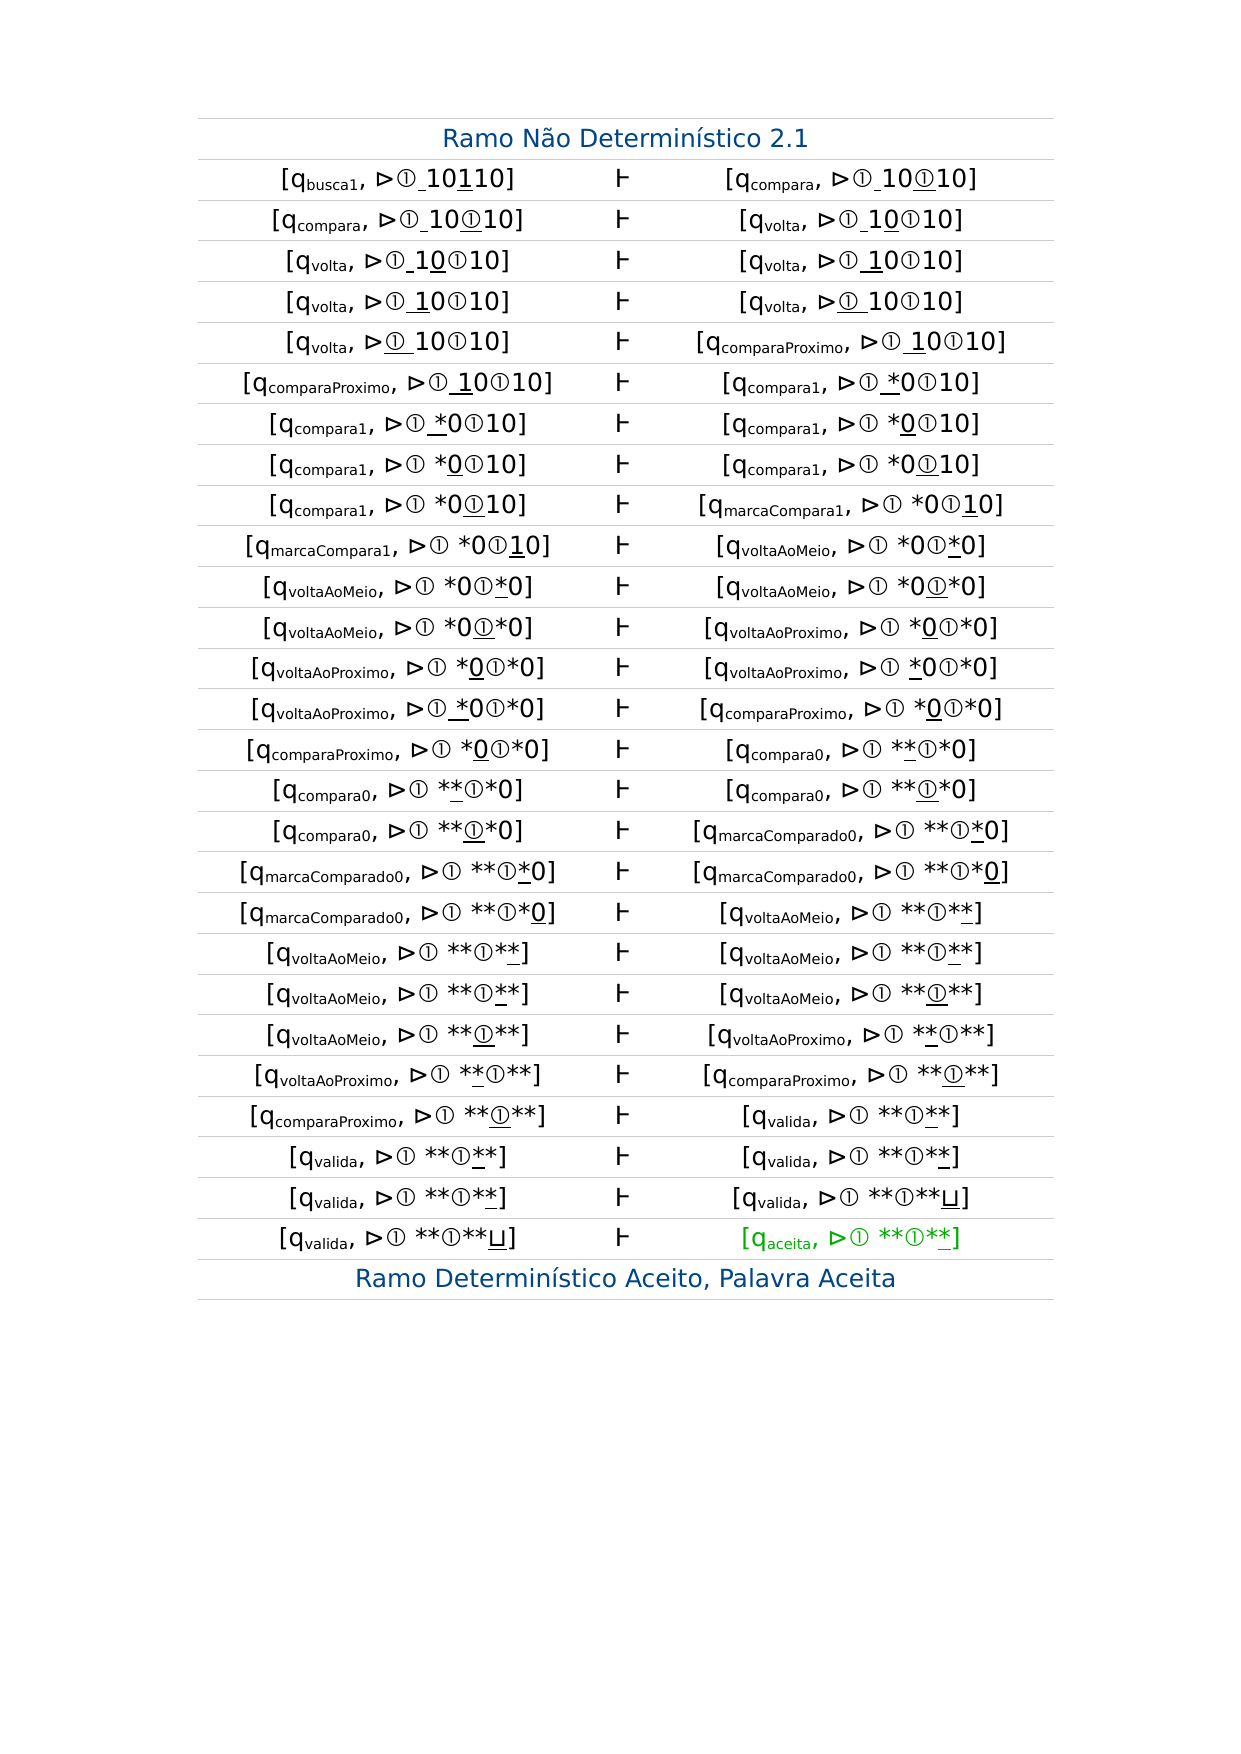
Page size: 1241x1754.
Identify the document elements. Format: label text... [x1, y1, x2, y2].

table_cell [qvoltaAoProximo, ⊳ *0*0] [648, 649, 1054, 688]
table_cell Ⱶ [598, 241, 647, 281]
table_cell [qcompara0, ⊳ ***0] [198, 812, 598, 851]
table_cell [qvalida, ⊳ ****⊔] [198, 1219, 598, 1258]
table_cell [qmarcaComparado0, ⊳ ***0] [648, 852, 1054, 892]
table_cell [qcomparaProximo, ⊳ 1010] [198, 364, 598, 403]
table_cell Ⱶ [598, 1056, 647, 1096]
table_cell Ⱶ [598, 567, 647, 607]
table_cell [qvalida, ⊳ ****⊔] [648, 1178, 1054, 1218]
table_cell [qvoltaAoMeio, ⊳ ****] [648, 893, 1054, 933]
table_cell [qcompara1, ⊳ *010] [198, 404, 598, 444]
table_cell [qcompara1, ⊳ *010] [198, 486, 598, 525]
table_cell [qvoltaAoMeio, ⊳ *0*0] [198, 567, 598, 607]
table_cell Ramo Não Determinístico 2.1 [198, 119, 1054, 159]
table_cell Ⱶ [598, 649, 647, 688]
table_cell [qcompara1, ⊳ *010] [648, 404, 1054, 444]
table_cell [qvoltaAoMeio, ⊳ *0*0] [648, 526, 1054, 566]
table_cell [qvoltaAoMeio, ⊳ ****] [648, 975, 1054, 1014]
table_cell [qvalida, ⊳ ****] [648, 1137, 1054, 1177]
table_cell [qvoltaAoMeio, ⊳ *0*0] [648, 567, 1054, 607]
table_cell [qcompara1, ⊳ *010] [648, 445, 1054, 485]
table_cell Ⱶ [598, 730, 647, 770]
table_cell [qvoltaAoProximo, ⊳ *0*0] [198, 689, 598, 729]
table_cell Ⱶ [598, 160, 647, 199]
table_cell [qcompara, ⊳ 1010] [198, 201, 598, 240]
table_cell Ⱶ [598, 608, 647, 648]
table_cell Ⱶ [598, 1219, 647, 1258]
table_cell Ⱶ [598, 404, 647, 444]
table_cell [qvoltaAoProximo, ⊳ *0*0] [198, 649, 598, 688]
table_cell Ⱶ [598, 852, 647, 892]
table_cell Ramo Determinístico Aceito, Palavra Aceita [198, 1260, 1054, 1299]
table_cell [qvolta, ⊳ 1010] [648, 282, 1054, 322]
table_cell [qvoltaAoProximo, ⊳ *0*0] [648, 608, 1054, 648]
table_cell Ⱶ [598, 689, 647, 729]
table_cell [qcompara1, ⊳ *010] [198, 445, 598, 485]
table_cell [qcomparaProximo, ⊳ ****] [198, 1097, 598, 1136]
table_cell Ⱶ [598, 1097, 647, 1136]
table_cell Ⱶ [598, 1178, 647, 1218]
table_cell [qvolta, ⊳ 1010] [648, 201, 1054, 240]
table_cell [qvolta, ⊳ 1010] [198, 323, 598, 362]
table_cell Ⱶ [598, 771, 647, 811]
table_cell Ⱶ [598, 526, 647, 566]
table_cell Ⱶ [598, 893, 647, 933]
table_cell Ⱶ [598, 323, 647, 362]
table_cell Ⱶ [598, 975, 647, 1014]
table_cell Ⱶ [598, 812, 647, 851]
table_cell Ⱶ [598, 282, 647, 322]
table_cell [qvolta, ⊳ 1010] [198, 282, 598, 322]
table_cell [qcompara1, ⊳ *010] [648, 364, 1054, 403]
table_cell [qcompara, ⊳ 1010] [648, 160, 1054, 199]
table_cell [qvoltaAoProximo, ⊳ ****] [198, 1056, 598, 1096]
table_cell Ⱶ [598, 1015, 647, 1055]
table_cell [qcomparaProximo, ⊳ ****] [648, 1056, 1054, 1096]
table_cell [qcompara0, ⊳ ***0] [198, 771, 598, 811]
table_cell [qvalida, ⊳ ****] [198, 1137, 598, 1177]
table_cell [qmarcaComparado0, ⊳ ***0] [198, 893, 598, 933]
table_cell Ⱶ [598, 201, 647, 240]
table_cell [qvalida, ⊳ ****] [198, 1178, 598, 1218]
table_cell [qvoltaAoMeio, ⊳ ****] [198, 1015, 598, 1055]
table_cell [qcompara0, ⊳ ***0] [648, 771, 1054, 811]
table_cell [qcomparaProximo, ⊳ 1010] [648, 323, 1054, 362]
table_cell [qvoltaAoProximo, ⊳ ****] [648, 1015, 1054, 1055]
table_cell [qcomparaProximo, ⊳ *0*0] [648, 689, 1054, 729]
table_cell Ⱶ [598, 445, 647, 485]
table_cell [qmarcaComparado0, ⊳ ***0] [198, 852, 598, 892]
table_cell [qcompara0, ⊳ ***0] [648, 730, 1054, 770]
table_cell [qvolta, ⊳ 1010] [198, 241, 598, 281]
table_cell Ⱶ [598, 486, 647, 525]
table_cell [qmarcaCompara1, ⊳ *010] [198, 526, 598, 566]
table_cell [qaceita, ⊳ ****] [648, 1219, 1054, 1258]
table_cell [qvolta, ⊳ 1010] [648, 241, 1054, 281]
table_cell [qvoltaAoMeio, ⊳ ****] [198, 934, 598, 973]
table_cell Ⱶ [598, 364, 647, 403]
table_cell Ⱶ [598, 934, 647, 973]
table_cell [qvoltaAoMeio, ⊳ *0*0] [198, 608, 598, 648]
table_cell [qmarcaCompara1, ⊳ *010] [648, 486, 1054, 525]
table_cell Ⱶ [598, 1137, 647, 1177]
table_cell [qmarcaComparado0, ⊳ ***0] [648, 812, 1054, 851]
table_cell [qvalida, ⊳ ****] [648, 1097, 1054, 1136]
table_cell [qvoltaAoMeio, ⊳ ****] [648, 934, 1054, 973]
table_cell [qbusca1, ⊳ 10110] [198, 160, 598, 199]
table_cell [qcomparaProximo, ⊳ *0*0] [198, 730, 598, 770]
table_cell [qvoltaAoMeio, ⊳ ****] [198, 975, 598, 1014]
